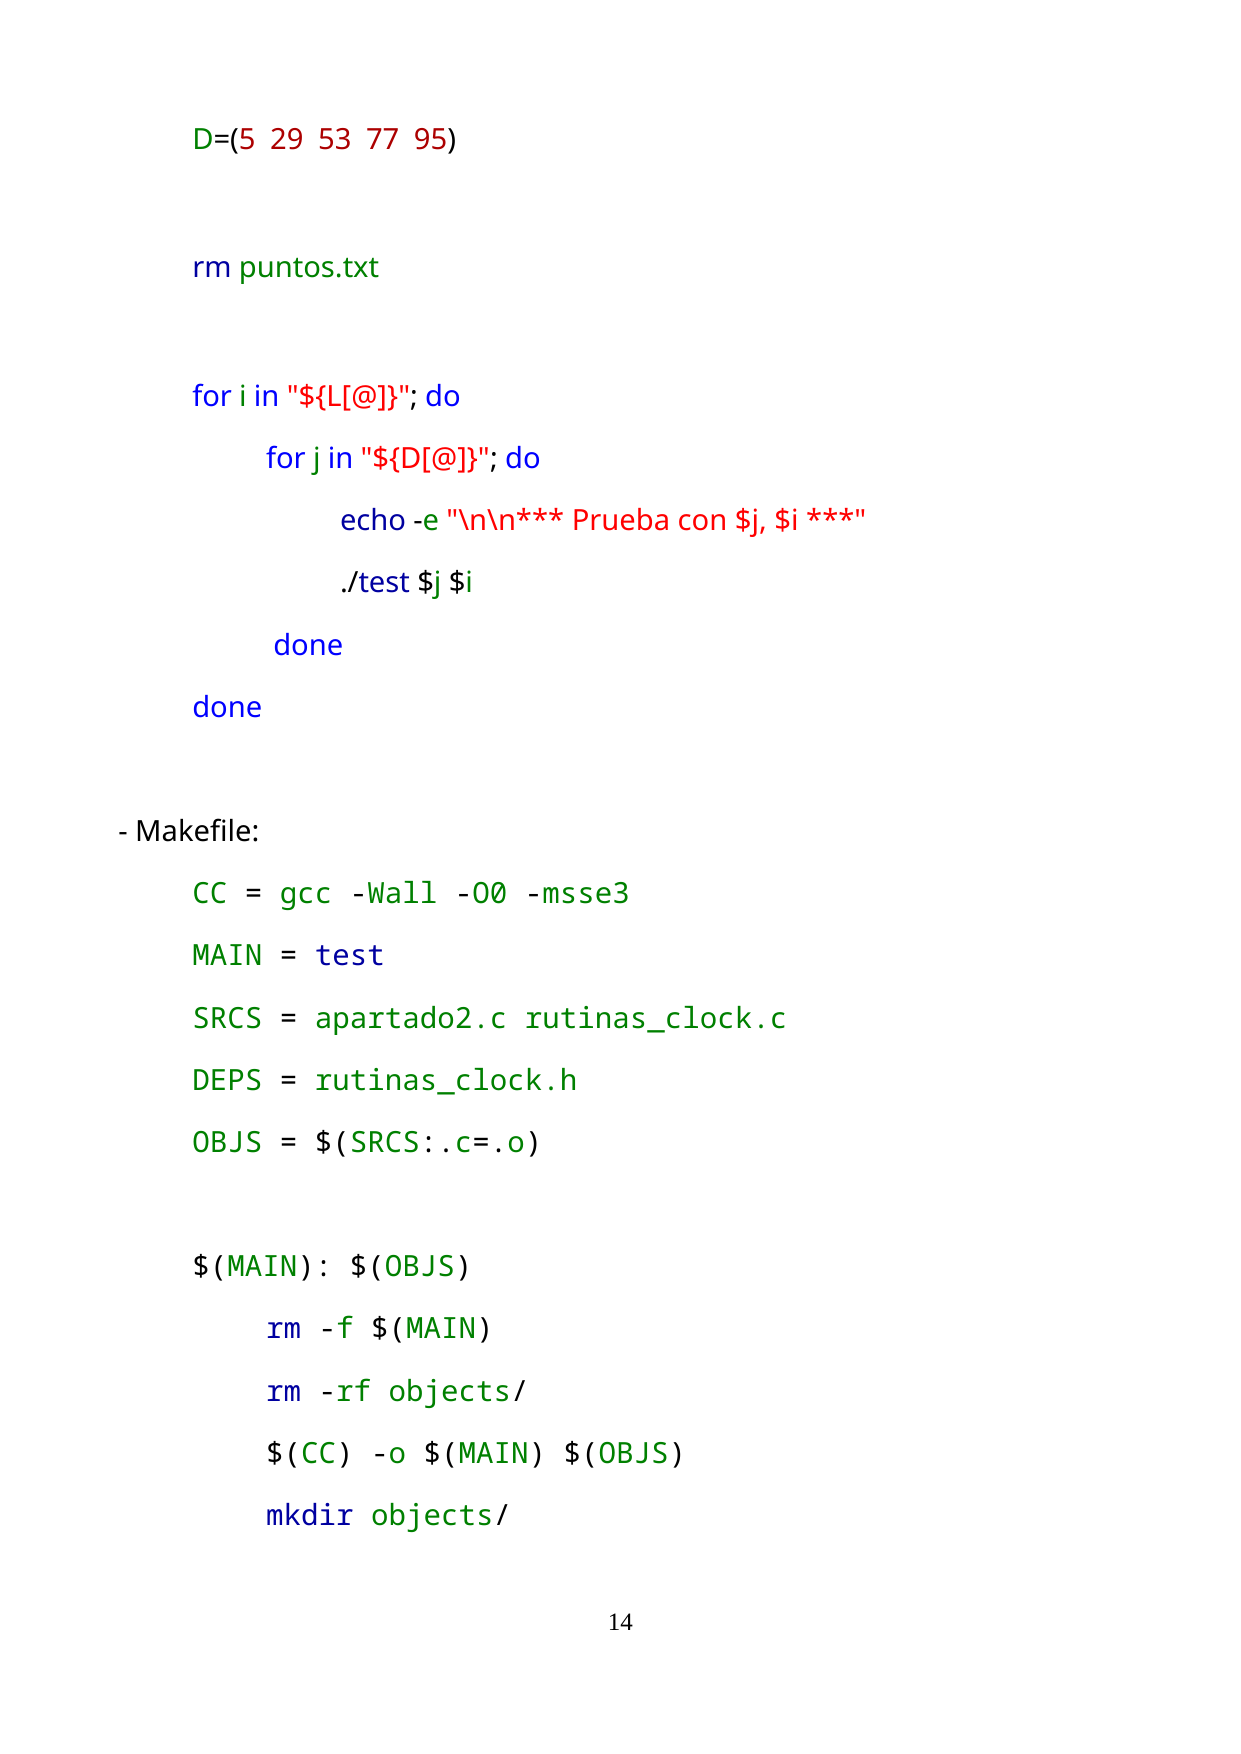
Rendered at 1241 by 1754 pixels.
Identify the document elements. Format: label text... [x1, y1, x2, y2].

text OBJS = $(SRCS:.c=.o) [118, 1121, 1122, 1161]
text SRCS = apartado2.c rutinas_clock.c [118, 997, 1122, 1037]
text $(MAIN): $(OBJS) [118, 1246, 1122, 1285]
text for j in "${D[@]}"; do [118, 437, 1122, 477]
text CC = gcc -Wall -O0 -msse3 [118, 872, 1122, 912]
text mkdir objects/ [118, 1494, 1122, 1534]
text rm puntos.txt [118, 247, 1122, 286]
text rm -f $(MAIN) [118, 1308, 1122, 1347]
text MAIN = test [118, 935, 1122, 974]
text rm -rf objects/ [118, 1370, 1122, 1410]
text $(CC) -o $(MAIN) $(OBJS) [118, 1432, 1122, 1472]
text echo -e "\n\n*** Prueba con $j, $i ***" [118, 499, 1122, 539]
text D=(5 29 53 77 95) [118, 118, 1122, 158]
text done [118, 624, 1122, 663]
text ./test $j $i [118, 562, 1122, 601]
text - Makefile: [118, 810, 1122, 850]
text done [118, 686, 1122, 726]
text DEPS = rutinas_clock.h [118, 1059, 1122, 1099]
text for i in "${L[@]}"; do [118, 375, 1122, 415]
